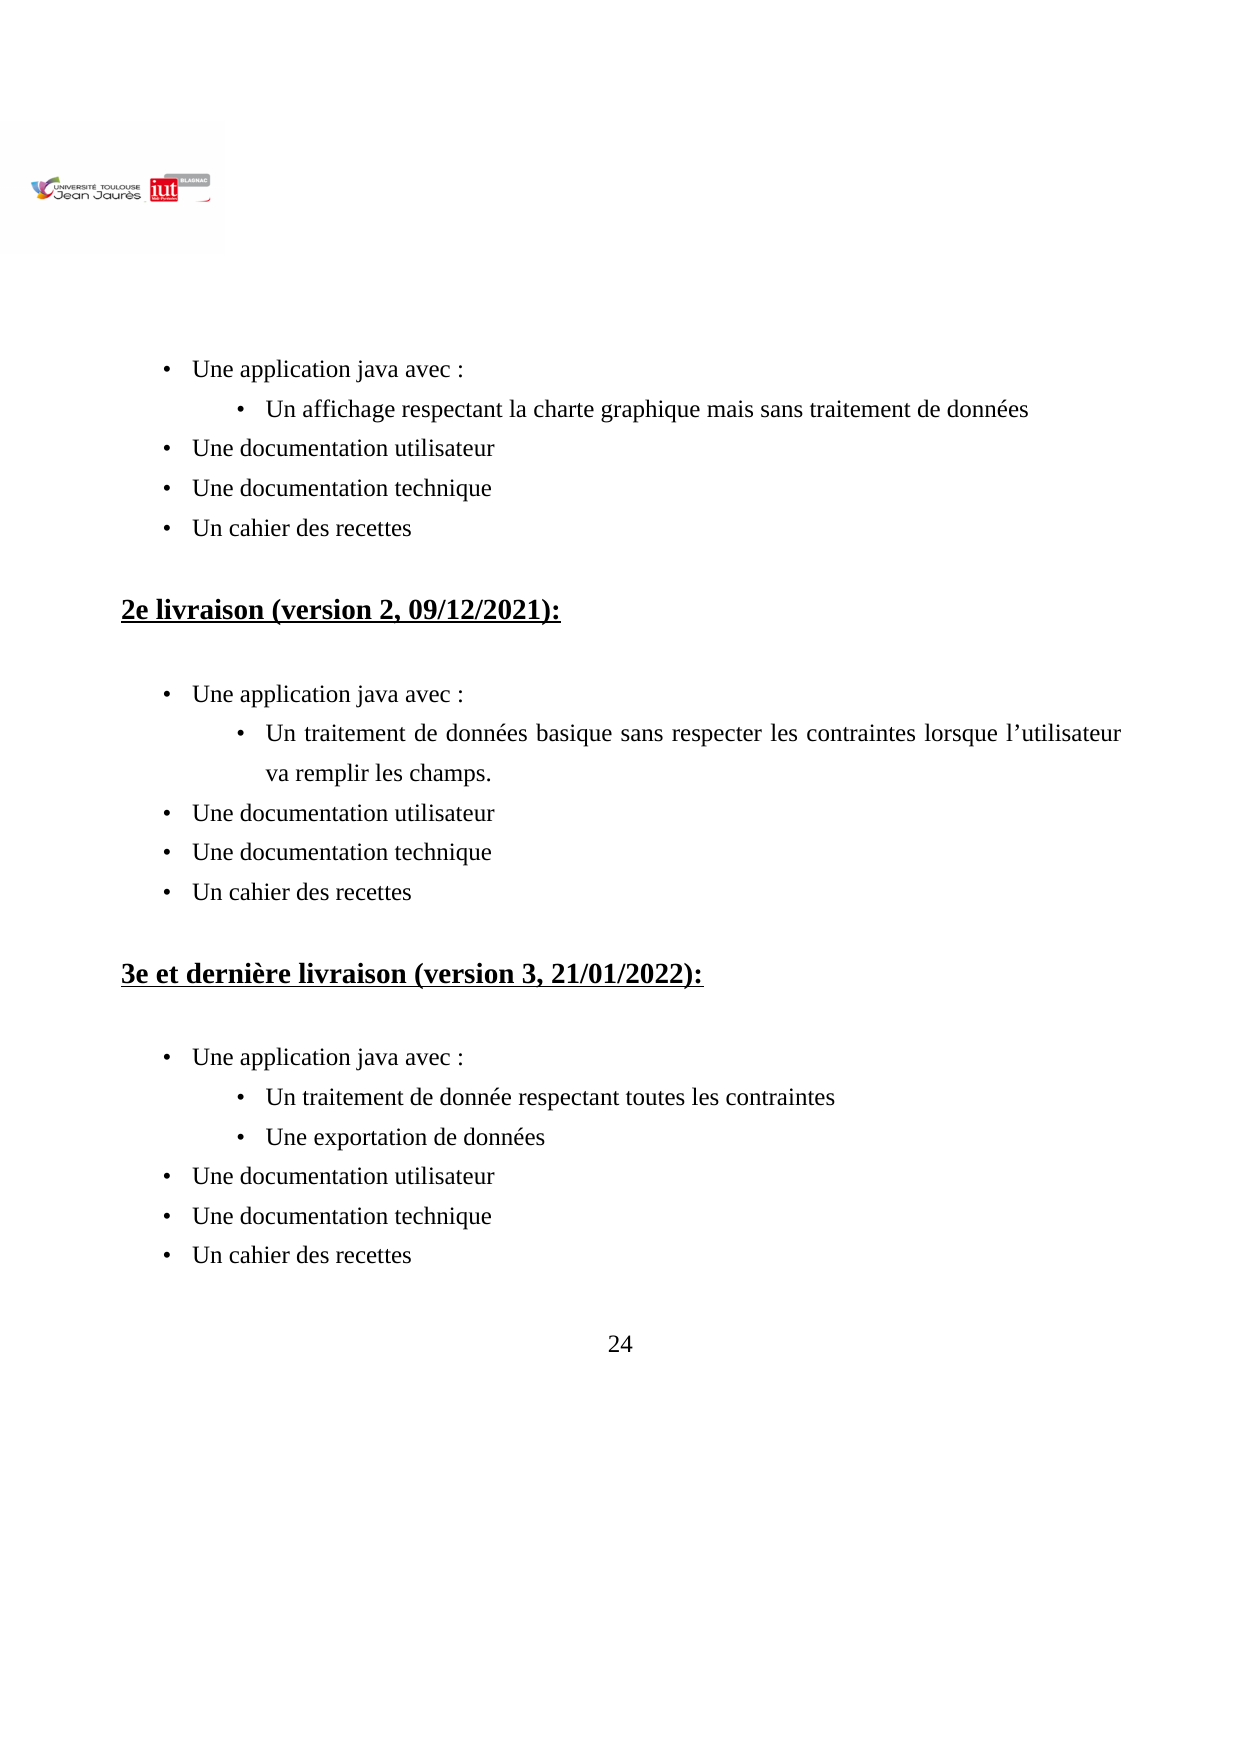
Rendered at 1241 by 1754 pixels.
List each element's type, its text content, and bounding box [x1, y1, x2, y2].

list Un affichage respectant la charte graphique mais sans traitement de données [236, 394, 1122, 423]
list Un traitement de données basique sans respecter les contraintes lorsque l’utilisateur va remplir les champs. [236, 718, 1122, 787]
list Une documentation technique [162, 1201, 1122, 1229]
list Une documentation technique [162, 837, 1122, 866]
list Un cahier des recettes [162, 1240, 1122, 1269]
list Un traitement de donnée respectant toutes les contraintes [236, 1082, 1122, 1111]
list Une application java avec : [162, 1042, 1122, 1071]
list Une application java avec : [162, 354, 1122, 383]
list Un cahier des recettes [162, 513, 1122, 541]
list Une documentation utilisateur [162, 1161, 1122, 1190]
list Une documentation utilisateur [162, 433, 1122, 462]
text 3e et dernière livraison (version 3, 21/01/2022): [121, 957, 1120, 990]
list Un cahier des recettes [162, 877, 1122, 906]
picture [0, 121, 226, 254]
list Une documentation utilisateur [162, 798, 1122, 826]
list Une application java avec : [162, 679, 1122, 708]
list Une exportation de données [236, 1122, 1122, 1150]
text 2e livraison (version 2, 09/12/2021): [121, 592, 1120, 626]
list Une documentation technique [162, 473, 1122, 502]
